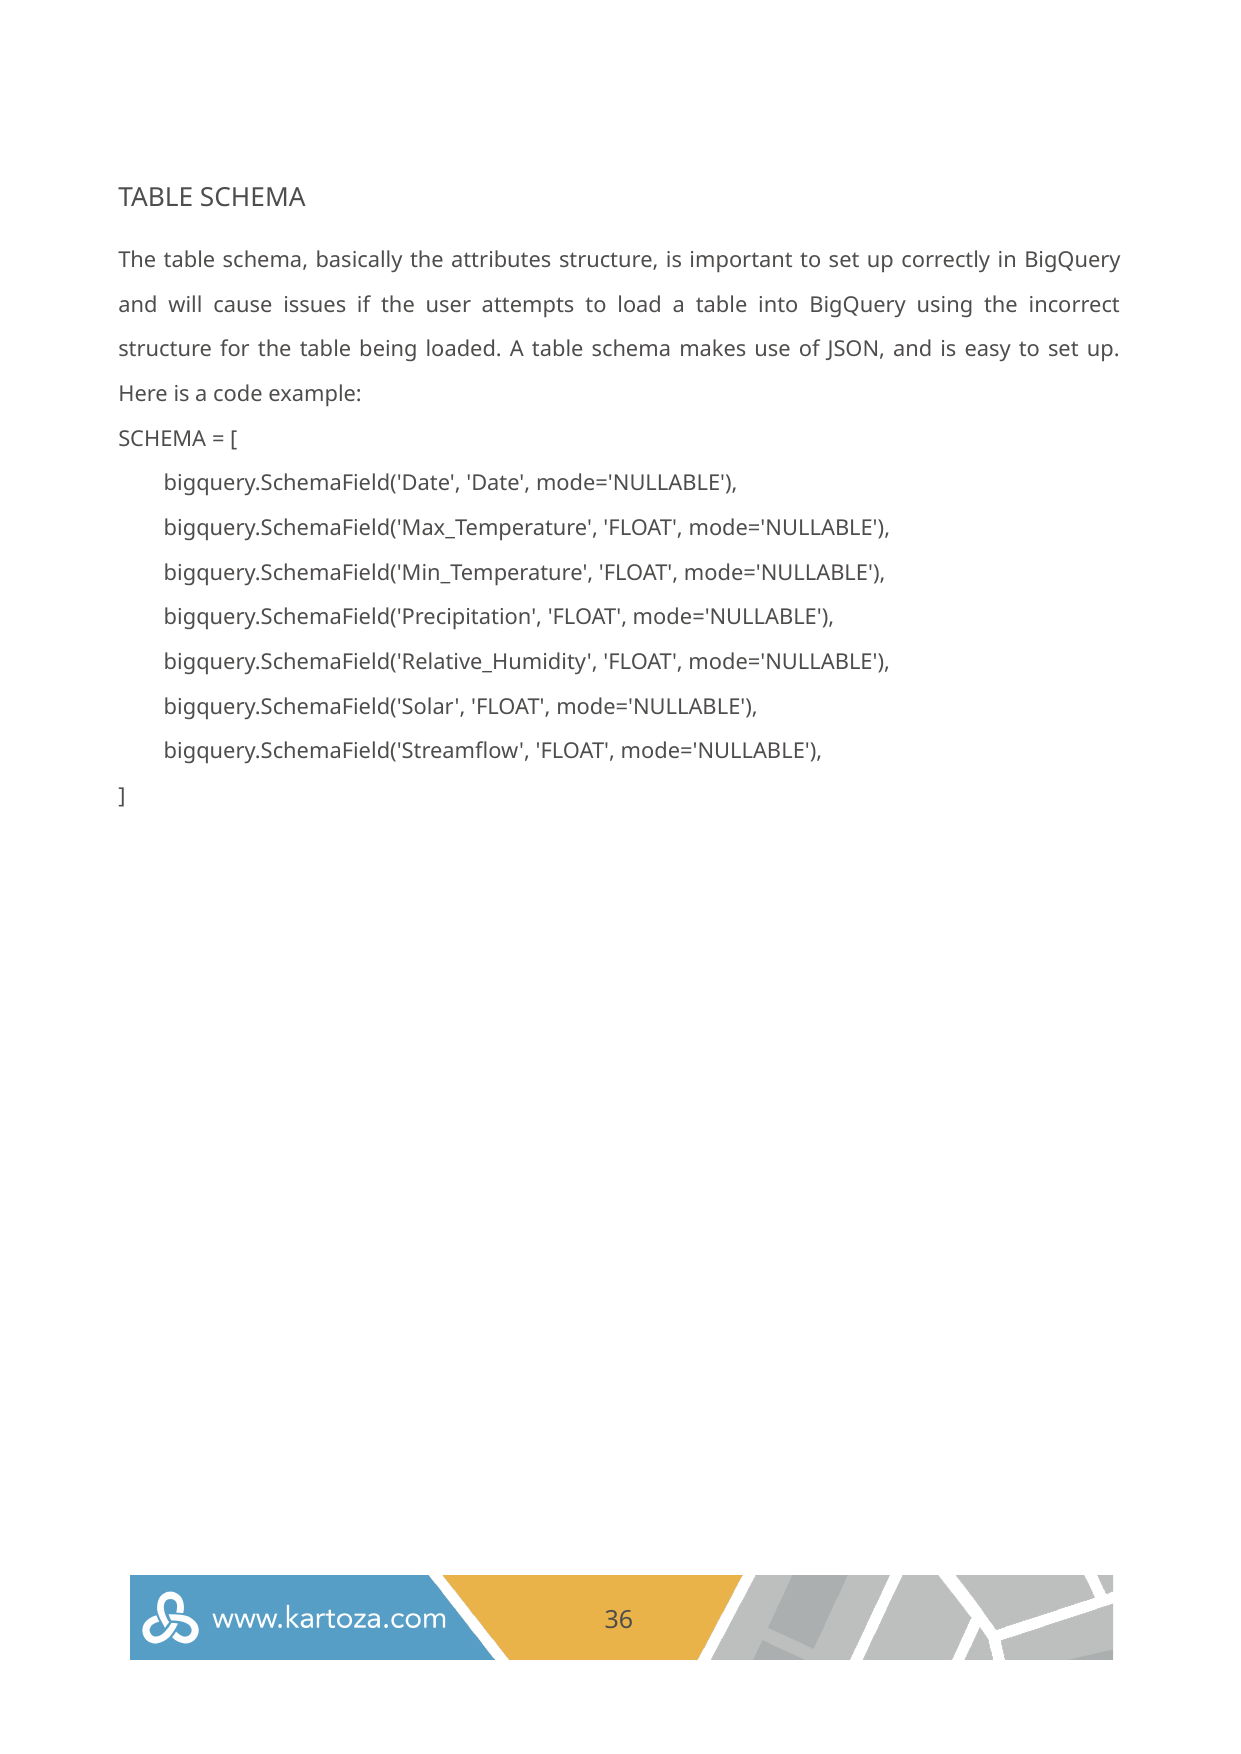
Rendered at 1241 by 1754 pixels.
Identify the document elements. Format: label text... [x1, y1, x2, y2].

text SCHEMA = [ bigquery.SchemaField('Date', 'Date', mode='NULLABLE'), bigquery.SchemaField('Max_Temperature', 'FLOAT', mode='NULLABLE'), bigquery.SchemaField('Min_Temperature', 'FLOAT', mode='NULLABLE'), bigquery.SchemaField('Precipitation', 'FLOAT', mode='NULLABLE'), bigquery.SchemaField('Relative_Humidity', 'FLOAT', mode='NULLABLE'), bigquery.SchemaField('Solar', 'FLOAT', mode='NULLABLE'), bigquery.SchemaField('Streamflow', 'FLOAT', mode='NULLABLE'), [118, 423, 1122, 765]
picture [130, 1575, 1114, 1660]
text ] [118, 780, 1122, 810]
subtitle Table schema [118, 178, 1122, 214]
text The table schema, basically the attributes structure, is important to set up correctly in BigQuery and will cause issues if the user attempts to load a table into BigQuery using the incorrect structure for the table being loaded. A table schema makes use of JSON, and is easy to set up. Here is a code example: [118, 244, 1122, 408]
